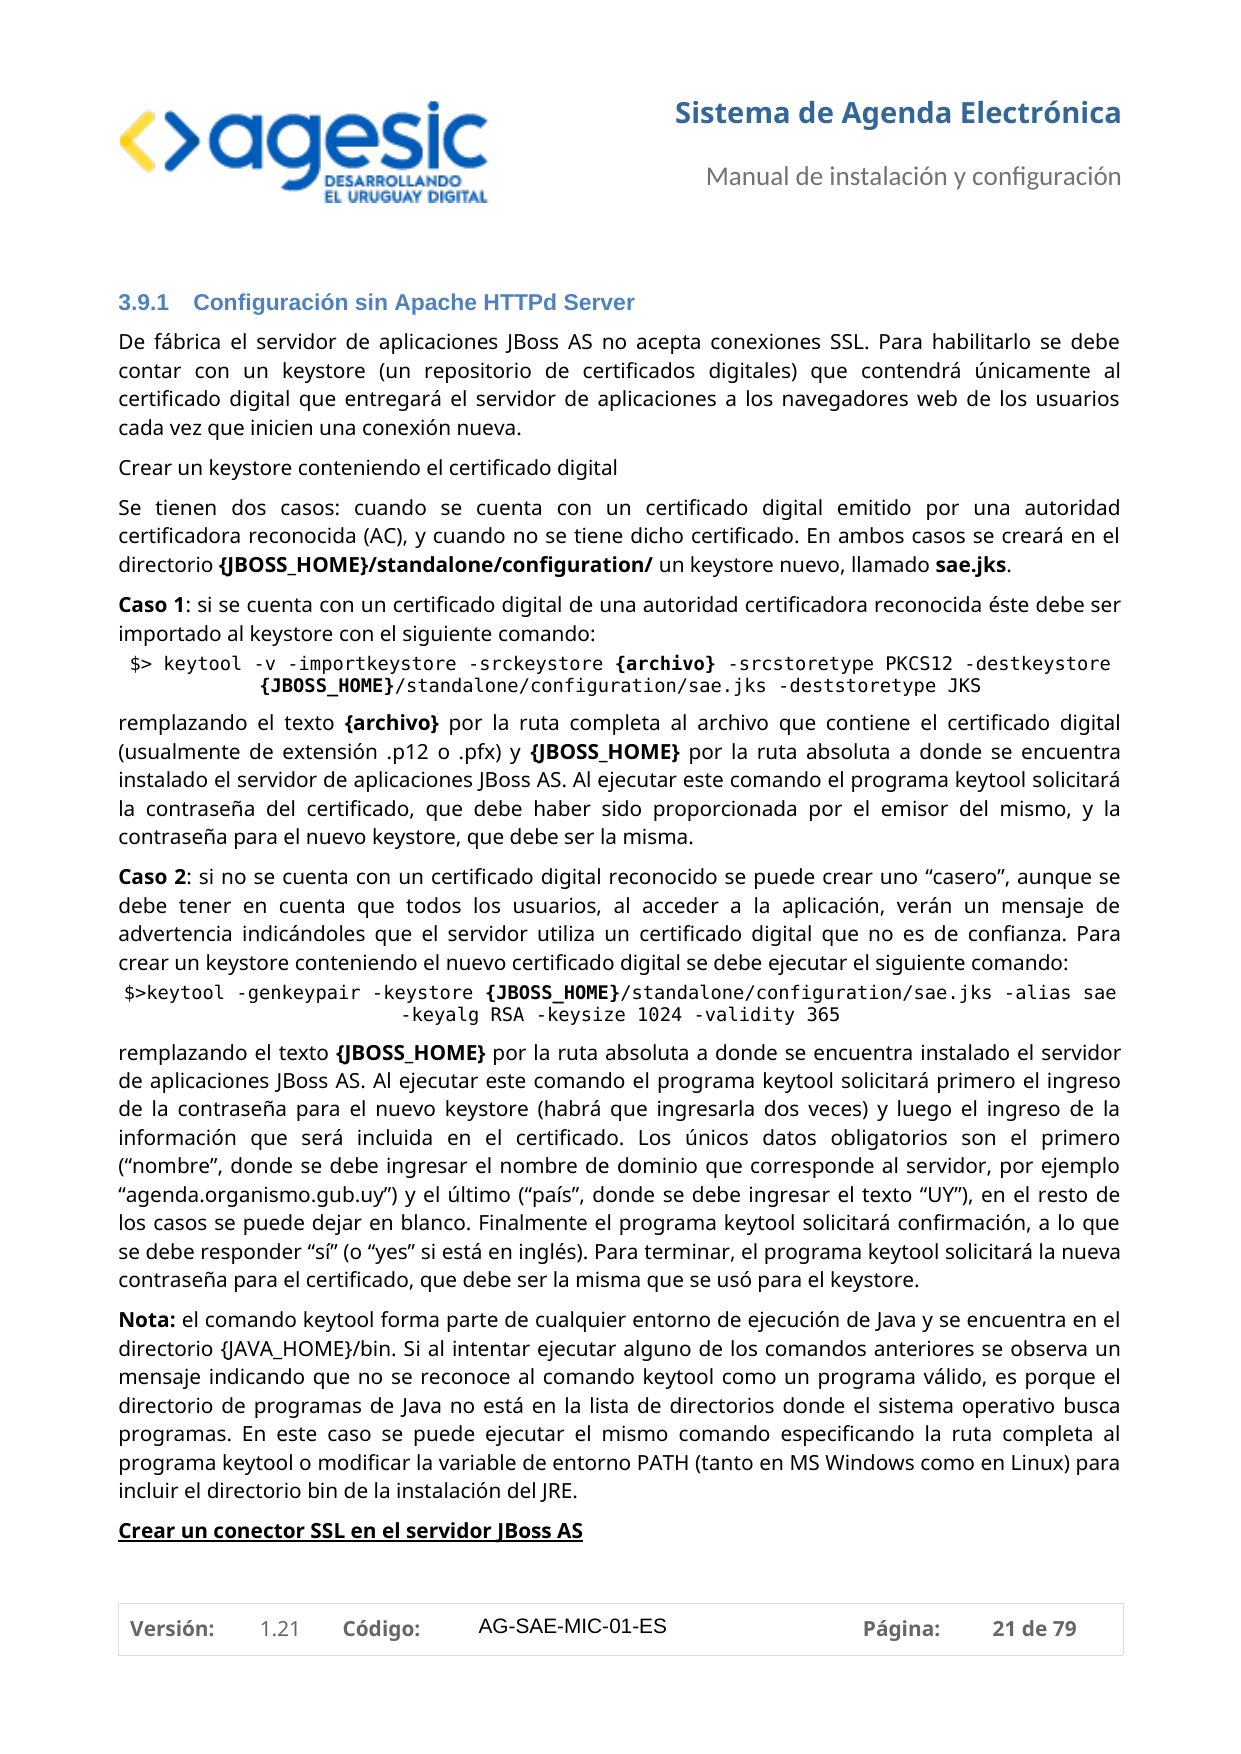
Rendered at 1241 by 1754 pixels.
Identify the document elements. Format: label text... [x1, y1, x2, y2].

text $> keytool -v -importkeystore -srckeystore {archivo} -srcstoretype PKCS12 -destkeystore {JBOSS_HOME}/standalone/configuration/sae.jks -deststoretype JKS [118, 653, 1122, 697]
picture [119, 101, 489, 203]
text Crear un conector SSL en el servidor JBoss AS [118, 1516, 1122, 1545]
text Nota: el comando keytool forma parte de cualquier entorno de ejecución de Java y se encuentra en el directorio {JAVA_HOME}/bin. Si al intentar ejecutar alguno de los comandos anteriores se observa un mensaje indicando que no se reconoce al comando keytool como un programa válido, es porque el directorio de programas de Java no está en la lista de directorios donde el sistema operativo busca programas. En este caso se puede ejecutar el mismo comando especificando la ruta completa al programa keytool o modificar la variable de entorno PATH (tanto en MS Windows como en Linux) para incluir el directorio bin de la instalación del JRE. [118, 1305, 1122, 1504]
text Crear un keystore conteniendo el certificado digital [118, 453, 1122, 481]
text Caso 1: si se cuenta con un certificado digital de una autoridad certificadora reconocida éste debe ser importado al keystore con el siguiente comando: [118, 590, 1122, 647]
text Caso 2: si no se cuenta con un certificado digital reconocido se puede crear uno “casero”, aunque se debe tener en cuenta que todos los usuarios, al acceder a la aplicación, verán un mensaje de advertencia indicándoles que el servidor utiliza un certificado digital que no es de confianza. Para crear un keystore conteniendo el nuevo certificado digital se debe ejecutar el siguiente comando: [118, 862, 1122, 976]
text De fábrica el servidor de aplicaciones JBoss AS no acepta conexiones SSL. Para habilitarlo se debe contar con un keystore (un repositorio de certificados digitales) que contendrá únicamente al certificado digital que entregará el servidor de aplicaciones a los navegadores web de los usuarios cada vez que inicien una conexión nueva. [118, 327, 1122, 441]
text $>keytool -genkeypair -keystore {JBOSS_HOME}/standalone/configuration/sae.jks -alias sae -keyalg RSA -keysize 1024 -validity 365 [118, 982, 1122, 1026]
text Se tienen dos casos: cuando se cuenta con un certificado digital emitido por una autoridad certificadora reconocida (AC), y cuando no se tiene dicho certificado. En ambos casos se creará en el directorio {JBOSS_HOME}/standalone/configuration/ un keystore nuevo, llamado sae.jks. [118, 493, 1122, 578]
text remplazando el texto {JBOSS_HOME} por la ruta absoluta a donde se encuentra instalado el servidor de aplicaciones JBoss AS. Al ejecutar este comando el programa keytool solicitará primero el ingreso de la contraseña para el nuevo keystore (habrá que ingresarla dos veces) y luego el ingreso de la información que será incluida en el certificado. Los únicos datos obligatorios son el primero (“nombre”, donde se debe ingresar el nombre de dominio que corresponde al servidor, por ejemplo “agenda.organismo.gub.uy”) y el último (“país”, donde se debe ingresar el texto “UY”), en el resto de los casos se puede dejar en blanco. Finalmente el programa keytool solicitará confirmación, a lo que se debe responder “sí” (o “yes” si está en inglés). Para terminar, el programa keytool solicitará la nueva contraseña para el certificado, que debe ser la misma que se usó para el keystore. [118, 1038, 1122, 1294]
text remplazando el texto {archivo} por la ruta completa al archivo que contiene el certificado digital (usualmente de extensión .p12 o .pfx) y {JBOSS_HOME} por la ruta absoluta a donde se encuentra instalado el servidor de aplicaciones JBoss AS. Al ejecutar este comando el programa keytool solicitará la contraseña del certificado, que debe haber sido proporcionada por el emisor del mismo, y la contraseña para el nuevo keystore, que debe ser la misma. [118, 708, 1122, 851]
subtitle Configuración sin Apache HTTPd Server [118, 289, 1122, 316]
